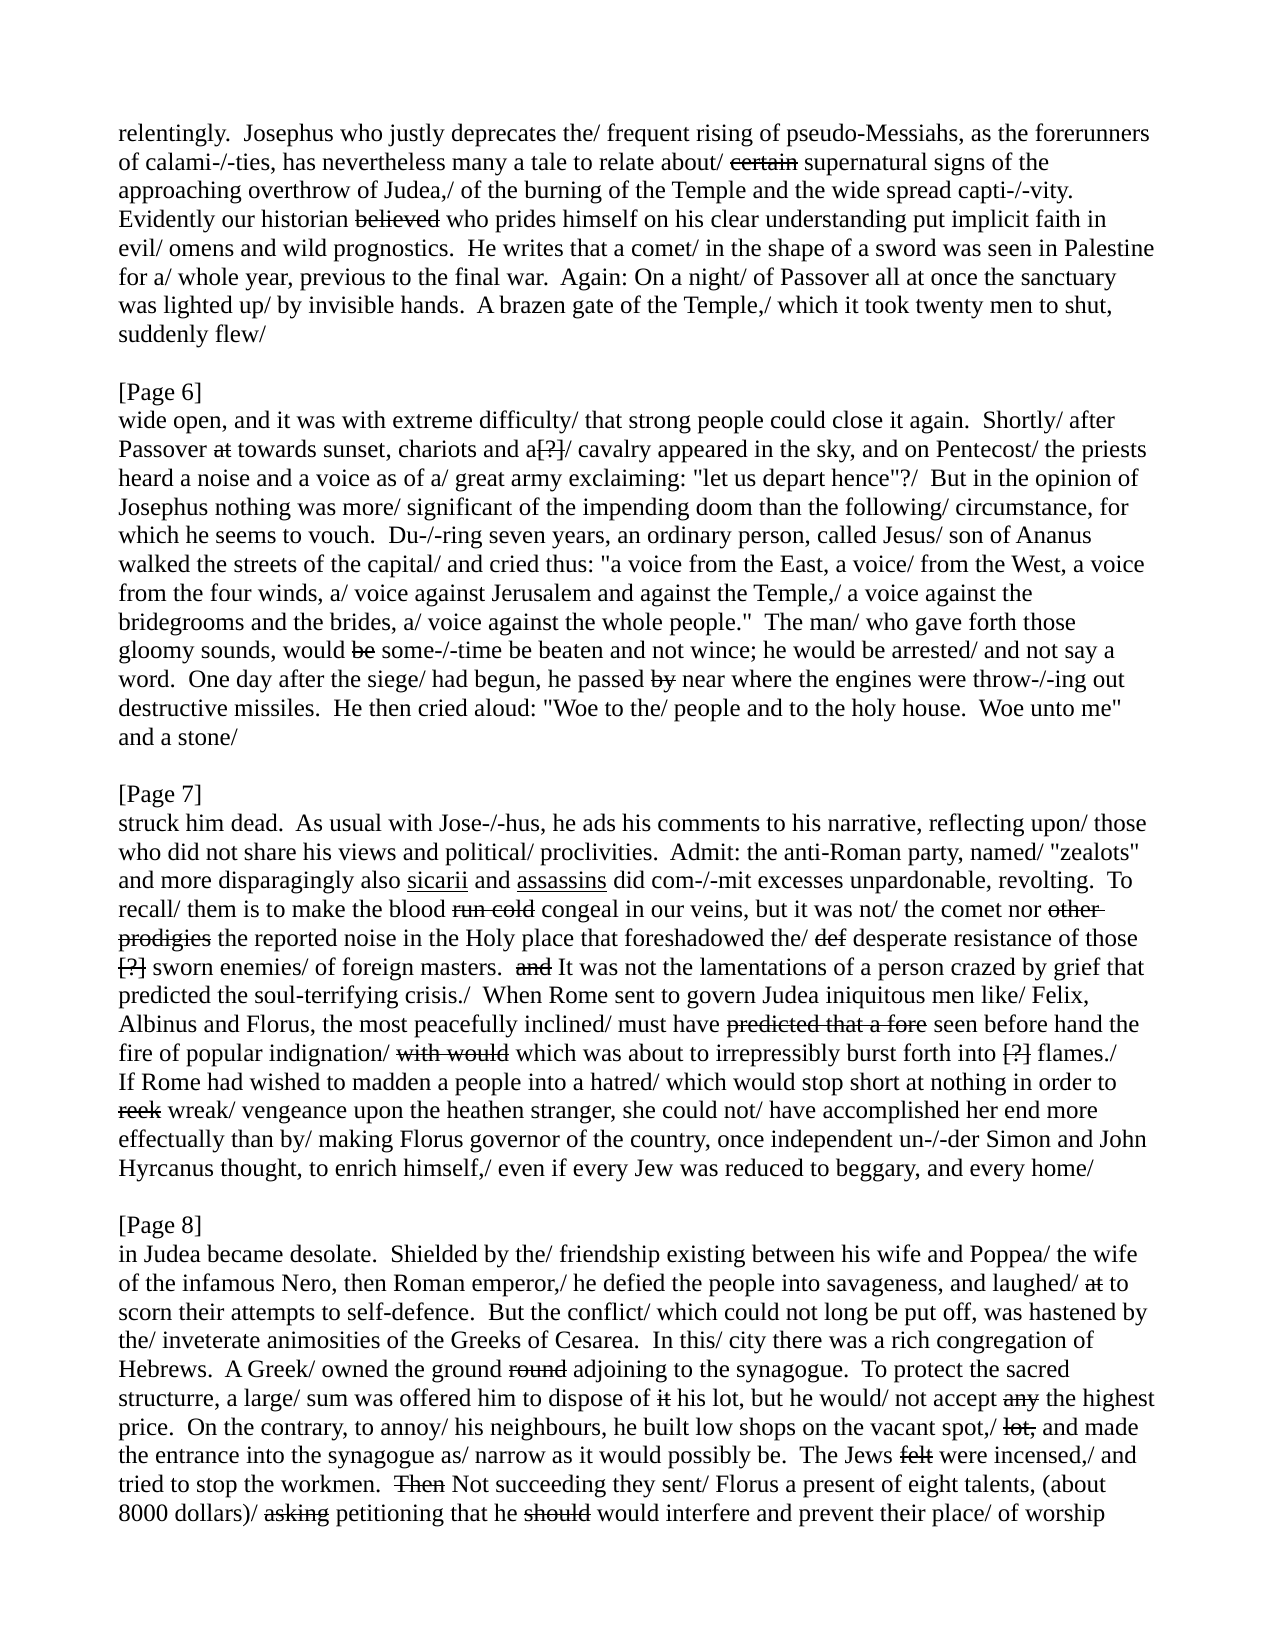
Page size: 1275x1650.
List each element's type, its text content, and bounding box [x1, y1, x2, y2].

text relentingly. Josephus who justly deprecates the/ frequent rising of pseudo-Messiahs, as the forerunners of calami-/-ties, has nevertheless many a tale to relate about/ certain supernatural signs of the approaching overthrow of Judea,/ of the burning of the Temple and the wide spread capti-/-vity. Evidently our historian believed who prides himself on his clear understanding put implicit faith in evil/ omens and wild prognostics. He writes that a comet/ in the shape of a sword was seen in Palestine for a/ whole year, previous to the final war. Again: On a night/ of Passover all at once the sanctuary was lighted up/ by invisible hands. A brazen gate of the Temple,/ which it took twenty men to shut, suddenly flew/ [118, 118, 1157, 348]
text [Page 7] [118, 779, 1157, 808]
text [Page 8] [118, 1211, 1157, 1239]
text struck him dead. As usual with Jose-/-hus, he ads his comments to his narrative, reflecting upon/ those who did not share his views and political/ proclivities. Admit: the anti-Roman party, named/ "zealots" and more disparagingly also sicarii and assassins did com-/-mit excesses unpardonable, revolting. To recall/ them is to make the blood run cold congeal in our veins, but it was not/ the comet nor other prodigies the reported noise in the Holy place that foreshadowed the/ def desperate resistance of those [?] sworn enemies/ of foreign masters. and It was not the lamentations of a person crazed by grief that predicted the soul-terrifying crisis./ When Rome sent to govern Judea iniquitous men like/ Felix, Albinus and Florus, the most peacefully inclined/ must have predicted that a fore seen before hand the fire of popular indignation/ with would which was about to irrepressibly burst forth into [?] flames./ [118, 808, 1157, 1067]
text in Judea became desolate. Shielded by the/ friendship existing between his wife and Poppea/ the wife of the infamous Nero, then Roman emperor,/ he defied the people into savageness, and laughed/ at to scorn their attempts to self-defence. But the conflict/ which could not long be put off, was hastened by the/ inveterate animosities of the Greeks of Cesarea. In this/ city there was a rich congregation of Hebrews. A Greek/ owned the ground round adjoining to the synagogue. To protect the sacred structurre, a large/ sum was offered him to dispose of it his lot, but he would/ not accept any the highest price. On the contrary, to annoy/ his neighbours, he built low shops on the vacant spot,/ lot, and made the entrance into the synagogue as/ narrow as it would possibly be. The Jews felt were incensed,/ and tried to stop the workmen. Then Not succeeding they sent/ Florus a present of eight talents, (about 8000 dollars)/ asking petitioning that he should would interfere and prevent their place/ of worship [118, 1239, 1157, 1527]
text If Rome had wished to madden a people into a hatred/ which would stop short at nothing in order to reek wreak/ vengeance upon the heathen stranger, she could not/ have accomplished her end more effectually than by/ making Florus governor of the country, once independent un-/-der Simon and John Hyrcanus thought, to enrich himself,/ even if every Jew was reduced to beggary, and every home/ [118, 1067, 1157, 1182]
text [Page 6] [118, 377, 1157, 406]
text wide open, and it was with extreme difficulty/ that strong people could close it again. Shortly/ after Passover at towards sunset, chariots and a[?]/ cavalry appeared in the sky, and on Pentecost/ the priests heard a noise and a voice as of a/ great army exclaiming: "let us depart hence"?/ But in the opinion of Josephus nothing was more/ significant of the impending doom than the following/ circumstance, for which he seems to vouch. Du-/-ring seven years, an ordinary person, called Jesus/ son of Ananus walked the streets of the capital/ and cried thus: "a voice from the East, a voice/ from the West, a voice from the four winds, a/ voice against Jerusalem and against the Temple,/ a voice against the bridegrooms and the brides, a/ voice against the whole people." The man/ who gave forth those gloomy sounds, would be some-/-time be beaten and not wince; he would be arrested/ and not say a word. One day after the siege/ had begun, he passed by near where the engines were throw-/-ing out destructive missiles. He then cried aloud: "Woe to the/ people and to the holy house. Woe unto me" and a stone/ [118, 406, 1157, 751]
